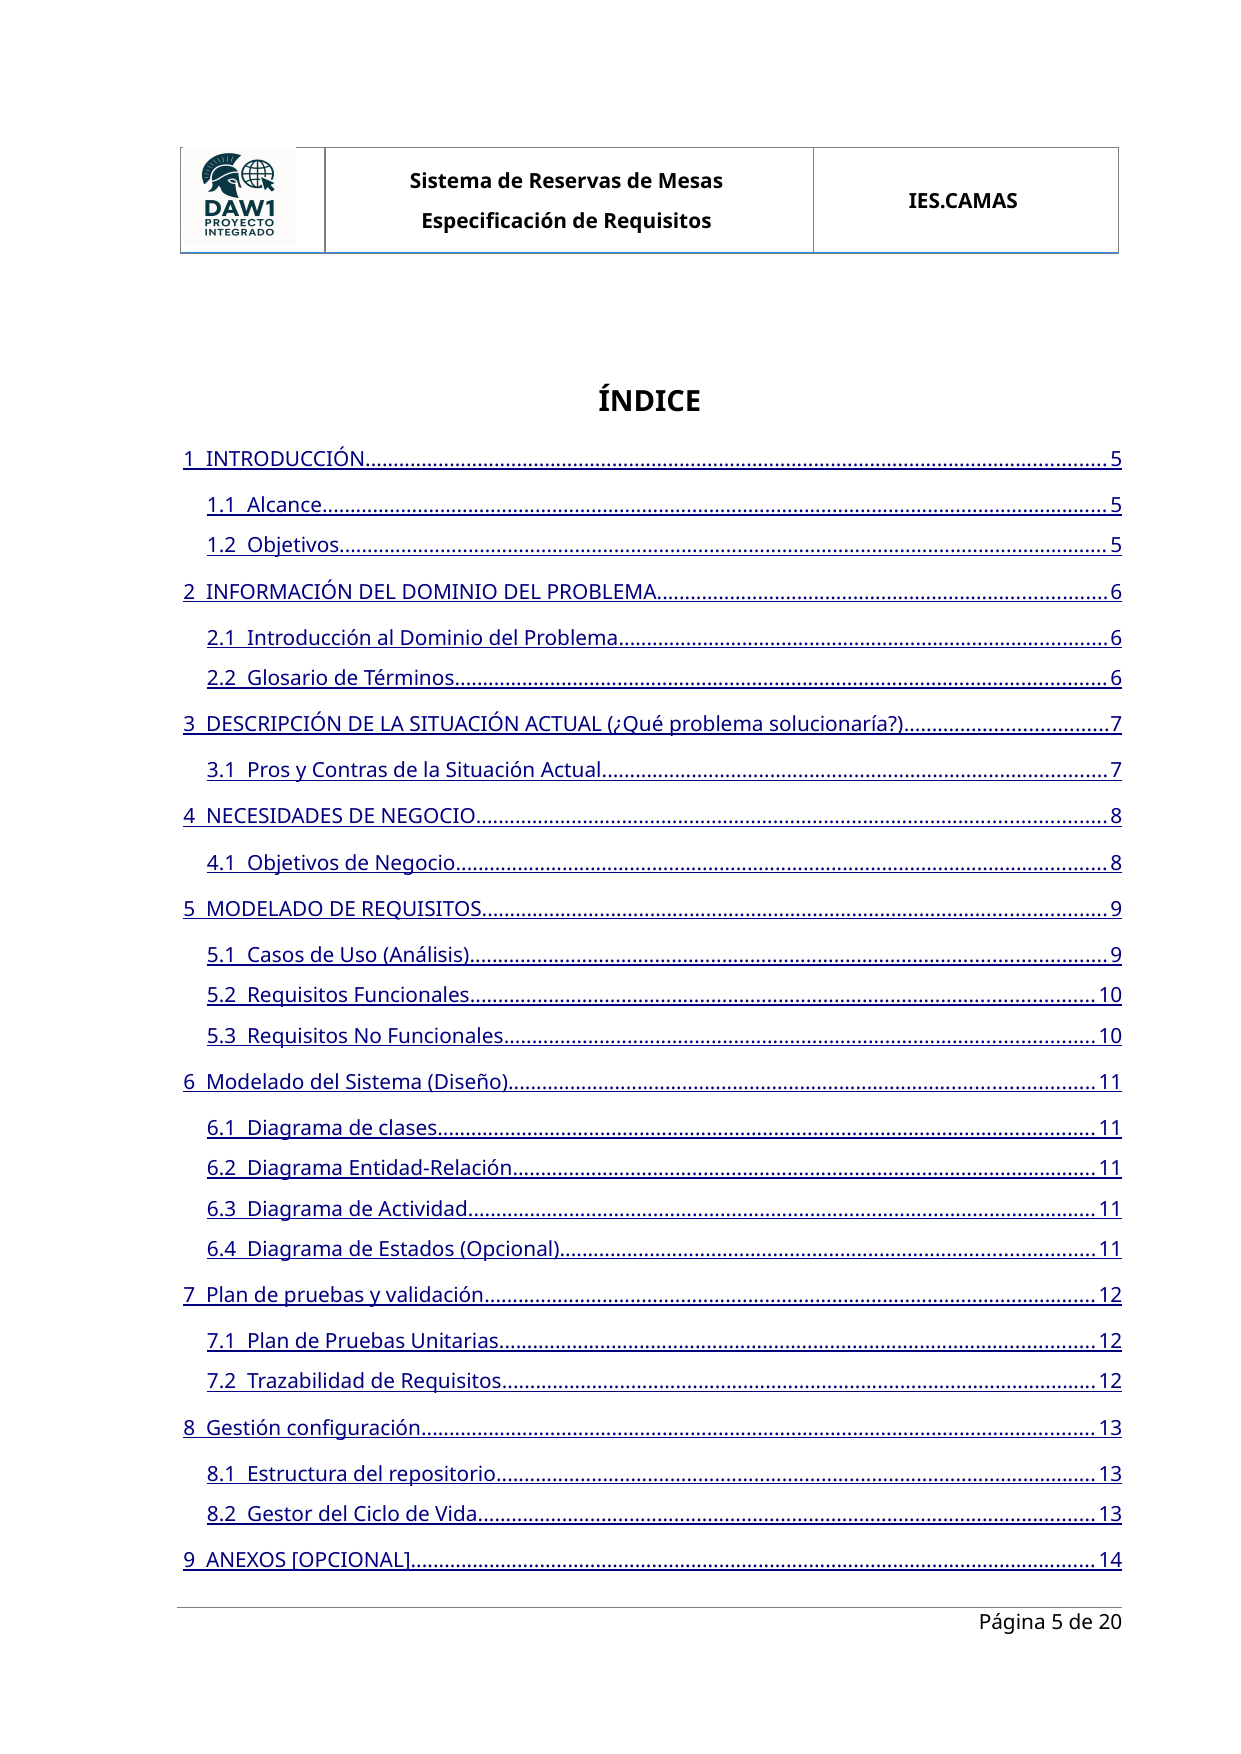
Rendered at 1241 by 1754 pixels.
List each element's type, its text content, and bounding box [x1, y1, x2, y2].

text 5 MODELADO DE REQUISITOS 9 [183, 894, 1122, 918]
text 5.2 Requisitos Funcionales 10 [207, 980, 1122, 1004]
text 8.1 Estructura del repositorio 13 [207, 1459, 1122, 1483]
text 7 Plan de pruebas y validación 12 [183, 1280, 1122, 1304]
text 3.1 Pros y Contras de la Situación Actual 7 [207, 756, 1122, 780]
text 2.1 Introducción al Dominio del Problema 6 [207, 623, 1122, 647]
text 6 Modelado del Sistema (Diseño) 11 [183, 1067, 1122, 1091]
text 4.1 Objetivos de Negocio 8 [207, 848, 1122, 872]
text 2.2 Glosario de Términos 6 [207, 663, 1122, 687]
subtitle ÍNDICE [177, 380, 1122, 420]
text 2 INFORMACIÓN DEL DOMINIO DEL PROBLEMA 6 [183, 577, 1122, 601]
picture [183, 147, 296, 246]
text 6.1 Diagrama de clases 11 [207, 1113, 1122, 1137]
text 5.3 Requisitos No Funcionales 10 [207, 1021, 1122, 1045]
text 6.4 Diagrama de Estados (Opcional) 11 [207, 1234, 1122, 1258]
text 5.1 Casos de Uso (Análisis) 9 [207, 940, 1122, 964]
text 7.1 Plan de Pruebas Unitarias 12 [207, 1326, 1122, 1350]
text 4 NECESIDADES DE NEGOCIO 8 [183, 802, 1122, 826]
text 8.2 Gestor del Ciclo de Vida 13 [207, 1499, 1122, 1523]
text 3 DESCRIPCIÓN DE LA SITUACIÓN ACTUAL (¿Qué problema solucionaría?) 7 [183, 709, 1122, 733]
text 6.3 Diagrama de Actividad 11 [207, 1194, 1122, 1218]
text 1.1 Alcance 5 [207, 490, 1122, 514]
text 9 ANEXOS [OPCIONAL] 14 [183, 1545, 1122, 1569]
text 7.2 Trazabilidad de Requisitos 12 [207, 1367, 1122, 1391]
text 6.2 Diagrama Entidad-Relación 11 [207, 1153, 1122, 1177]
text 8 Gestión configuración 13 [183, 1413, 1122, 1437]
text 1.2 Objetivos 5 [207, 531, 1122, 555]
text 1 INTRODUCCIÓN 5 [183, 444, 1122, 468]
